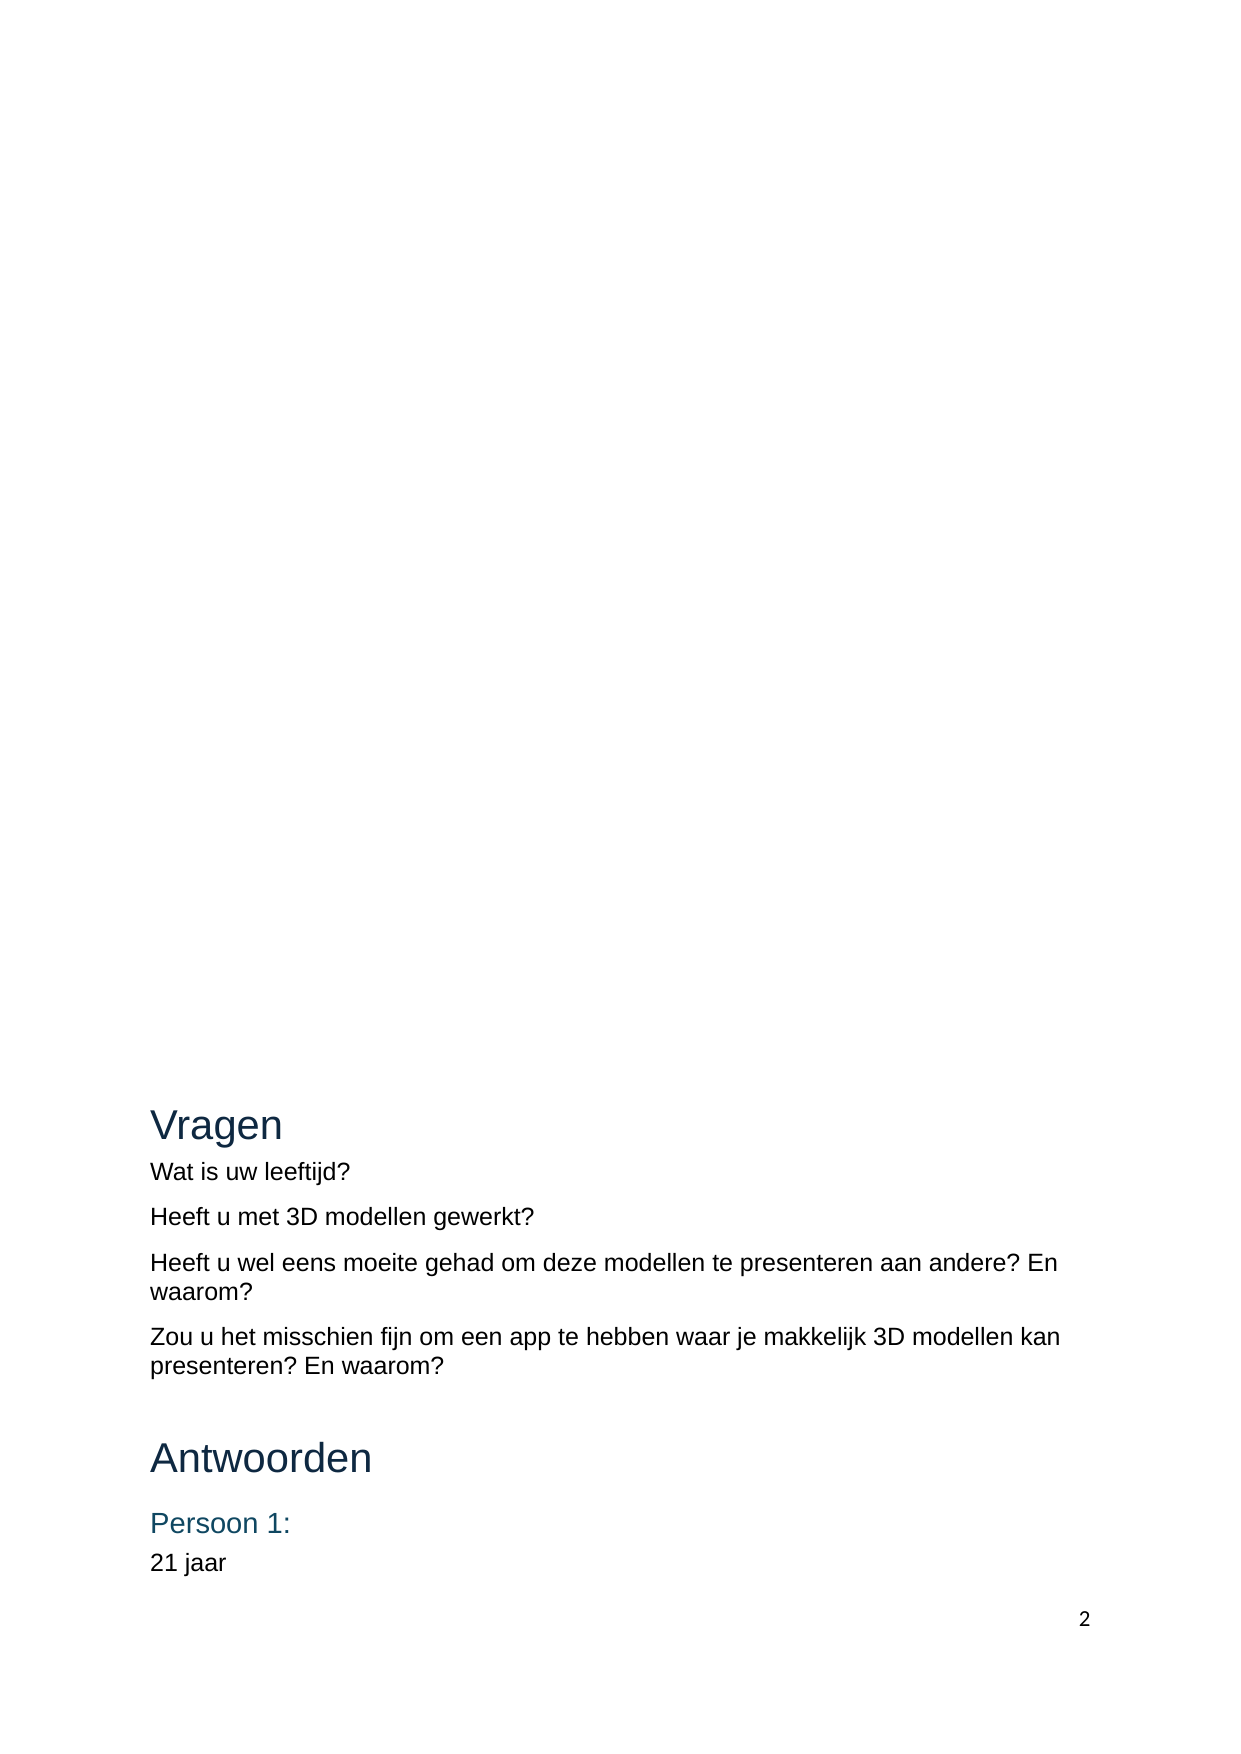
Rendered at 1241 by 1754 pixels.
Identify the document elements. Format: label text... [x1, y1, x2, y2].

text Heeft u wel eens moeite gehad om deze modellen te presenteren aan andere? En waarom? [150, 1248, 1090, 1305]
text 21 jaar [150, 1548, 1090, 1577]
subtitle Vragen [150, 1101, 1090, 1149]
subtitle Persoon 1: [150, 1507, 1090, 1540]
subtitle Antwoorden [150, 1434, 1090, 1482]
text Zou u het misschien fijn om een app te hebben waar je makkelijk 3D modellen kan presenteren? En waarom? [150, 1322, 1090, 1379]
text Wat is uw leeftijd? [150, 1157, 1090, 1186]
text Heeft u met 3D modellen gewerkt? [150, 1202, 1090, 1231]
